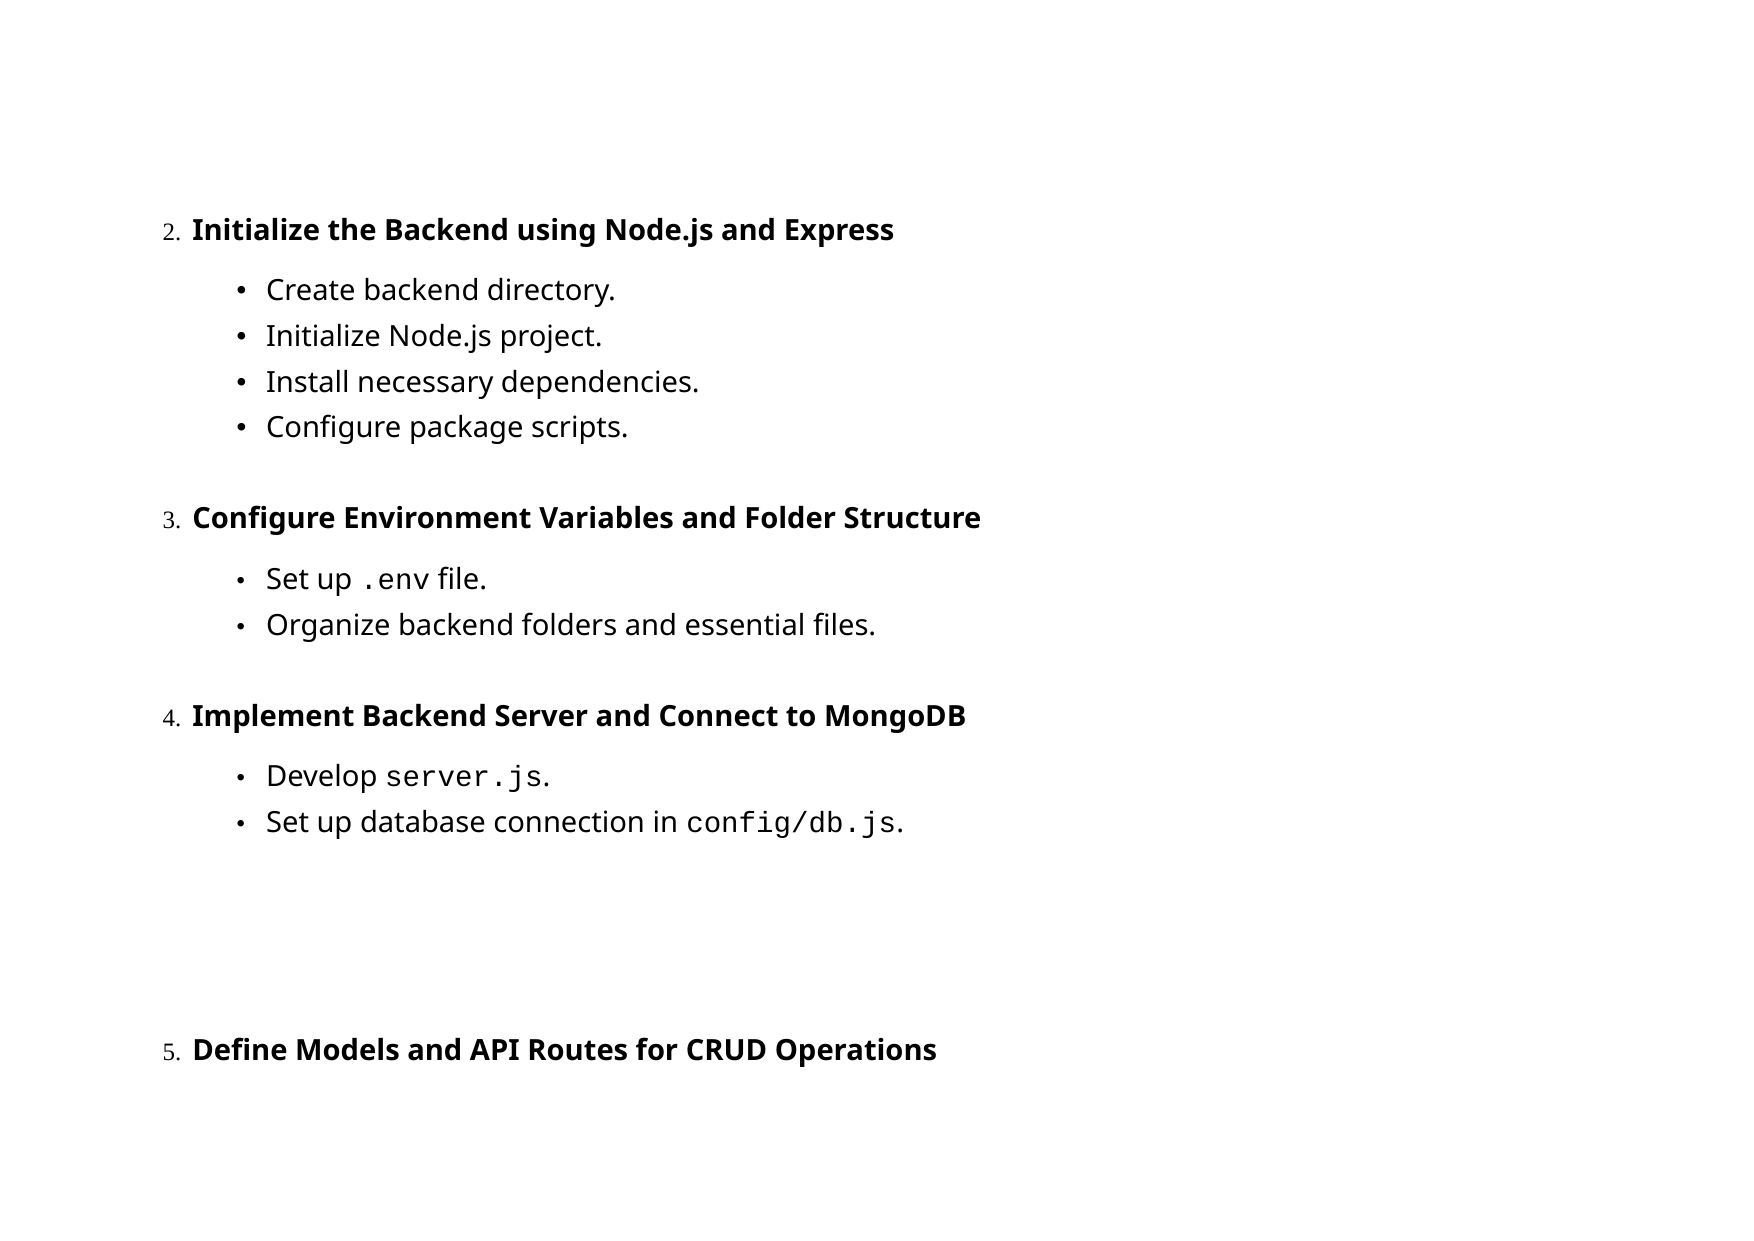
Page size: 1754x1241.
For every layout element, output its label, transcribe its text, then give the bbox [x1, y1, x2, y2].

list Initialize Node.js project. [236, 315, 1695, 355]
list Set up .env file. [236, 558, 1695, 598]
list Install necessary dependencies. [236, 361, 1695, 401]
list Develop server.js. [236, 755, 1695, 795]
list Initialize the Backend using Node.js and Express [162, 209, 1695, 249]
list Define Models and API Routes for CRUD Operations [162, 1029, 1695, 1069]
list Implement Backend Server and Connect to MongoDB [162, 695, 1695, 735]
list Create backend directory. [236, 269, 1695, 309]
list Organize backend folders and essential files. [236, 604, 1695, 643]
list Configure Environment Variables and Folder Structure [162, 498, 1695, 537]
list Configure package scripts. [236, 406, 1695, 446]
list Set up database connection in config/db.js. [236, 801, 1695, 841]
